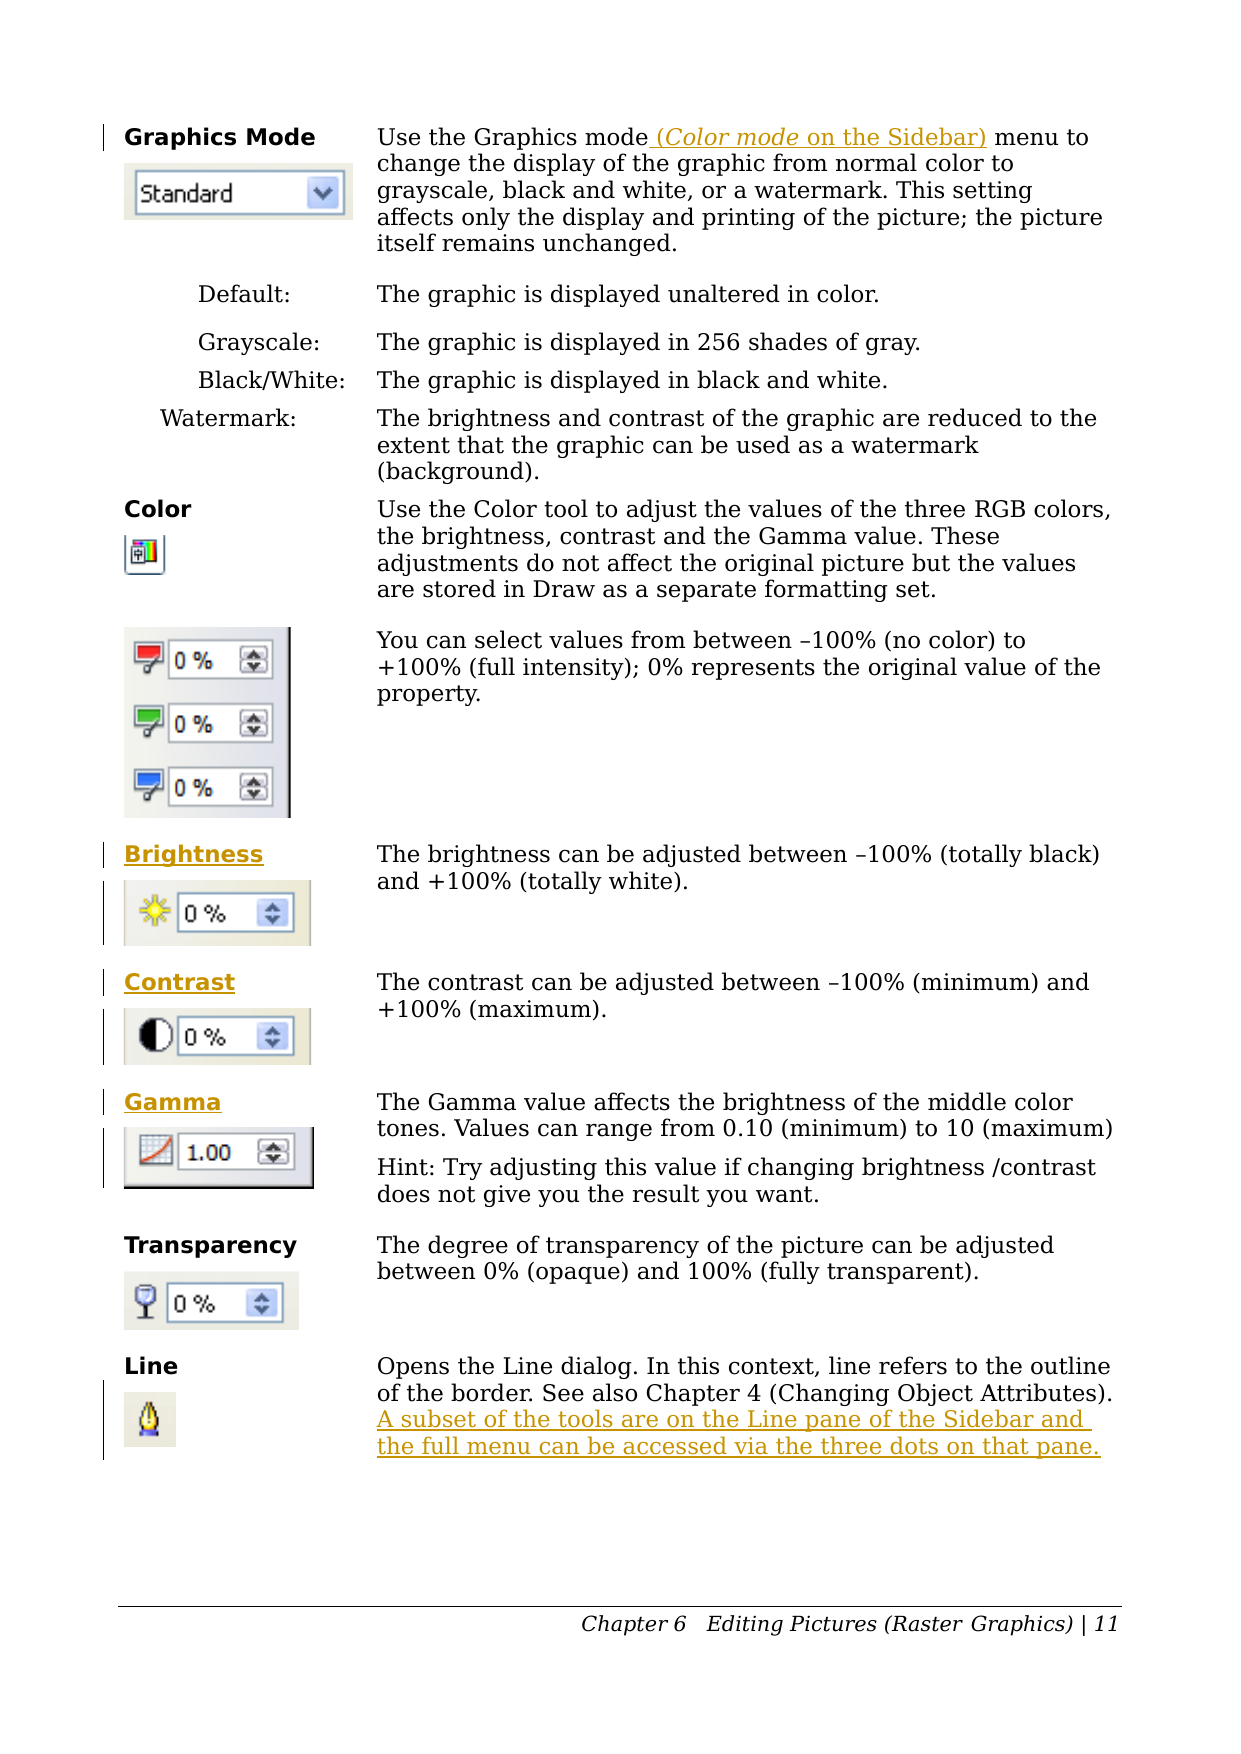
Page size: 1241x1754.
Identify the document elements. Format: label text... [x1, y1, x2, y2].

table_cell Contrast [118, 964, 371, 1083]
table_cell Use the Color tool to adjust the values of the three RGB colors, the brightness, contrast and the Gamma value. These adjustments do not affect the original picture but the values are stored in Draw as a separate formatting set. [371, 491, 1122, 621]
table_cell Line [118, 1348, 371, 1478]
picture [123, 1271, 299, 1330]
table_cell The brightness and contrast of the graphic are reduced to the extent that the graphic can be used as a watermark (background). [371, 399, 1122, 491]
table_cell Black/White: [118, 361, 371, 399]
table_cell Color [118, 491, 371, 621]
picture [123, 1008, 312, 1065]
table_cell The graphic is displayed in black and white. [371, 361, 1122, 399]
table_cell The brightness can be adjusted between –100% (totally black) and +100% (totally white). [371, 836, 1122, 964]
table_cell The graphic is displayed unaltered in color. [371, 275, 1122, 323]
table_cell Use the Graphics mode (Color mode on the Sidebar) menu to change the display of the graphic from normal color to grayscale, black and white, or a watermark. This setting affects only the display and printing of the picture; the picture itself remains unchanged. [371, 118, 1122, 275]
picture [123, 163, 353, 220]
table_cell Watermark: [118, 399, 371, 491]
table_cell The Gamma value affects the brightness of the middle color tones. Values can range from 0.10 (minimum) to 10 (maximum) Hint: Try adjusting this value if changing brightness /contrast does not give you the result you want. [371, 1083, 1122, 1226]
table_cell Graphics Mode [118, 118, 371, 275]
table_cell You can select values from between –100% (no color) to +100% (full intensity); 0% represents the original value of the property. [371, 621, 1122, 836]
table_cell Opens the Line dialog. In this context, line refers to the outline of the border. See also Chapter 4 (Changing Object Attributes). A subset of the tools are on the Line pane of the Sidebar and the full menu can be accessed via the three dots on that pane. [371, 1348, 1122, 1478]
picture [123, 1392, 176, 1447]
table_cell Brightness [118, 836, 371, 964]
table_cell [118, 621, 371, 836]
table_cell The contrast can be adjusted between –100% (minimum) and +100% (maximum). [371, 964, 1122, 1083]
picture [123, 535, 167, 575]
picture [123, 1127, 314, 1189]
table_cell Default: [118, 275, 371, 323]
picture [123, 627, 291, 818]
table_cell Gamma [118, 1083, 371, 1226]
picture [123, 880, 312, 946]
table_cell Grayscale: [118, 323, 371, 361]
table_cell The graphic is displayed in 256 shades of gray. [371, 323, 1122, 361]
table_cell The degree of transparency of the picture can be adjusted between 0% (opaque) and 100% (fully transparent). [371, 1226, 1122, 1348]
table_cell Transparency [118, 1226, 371, 1348]
